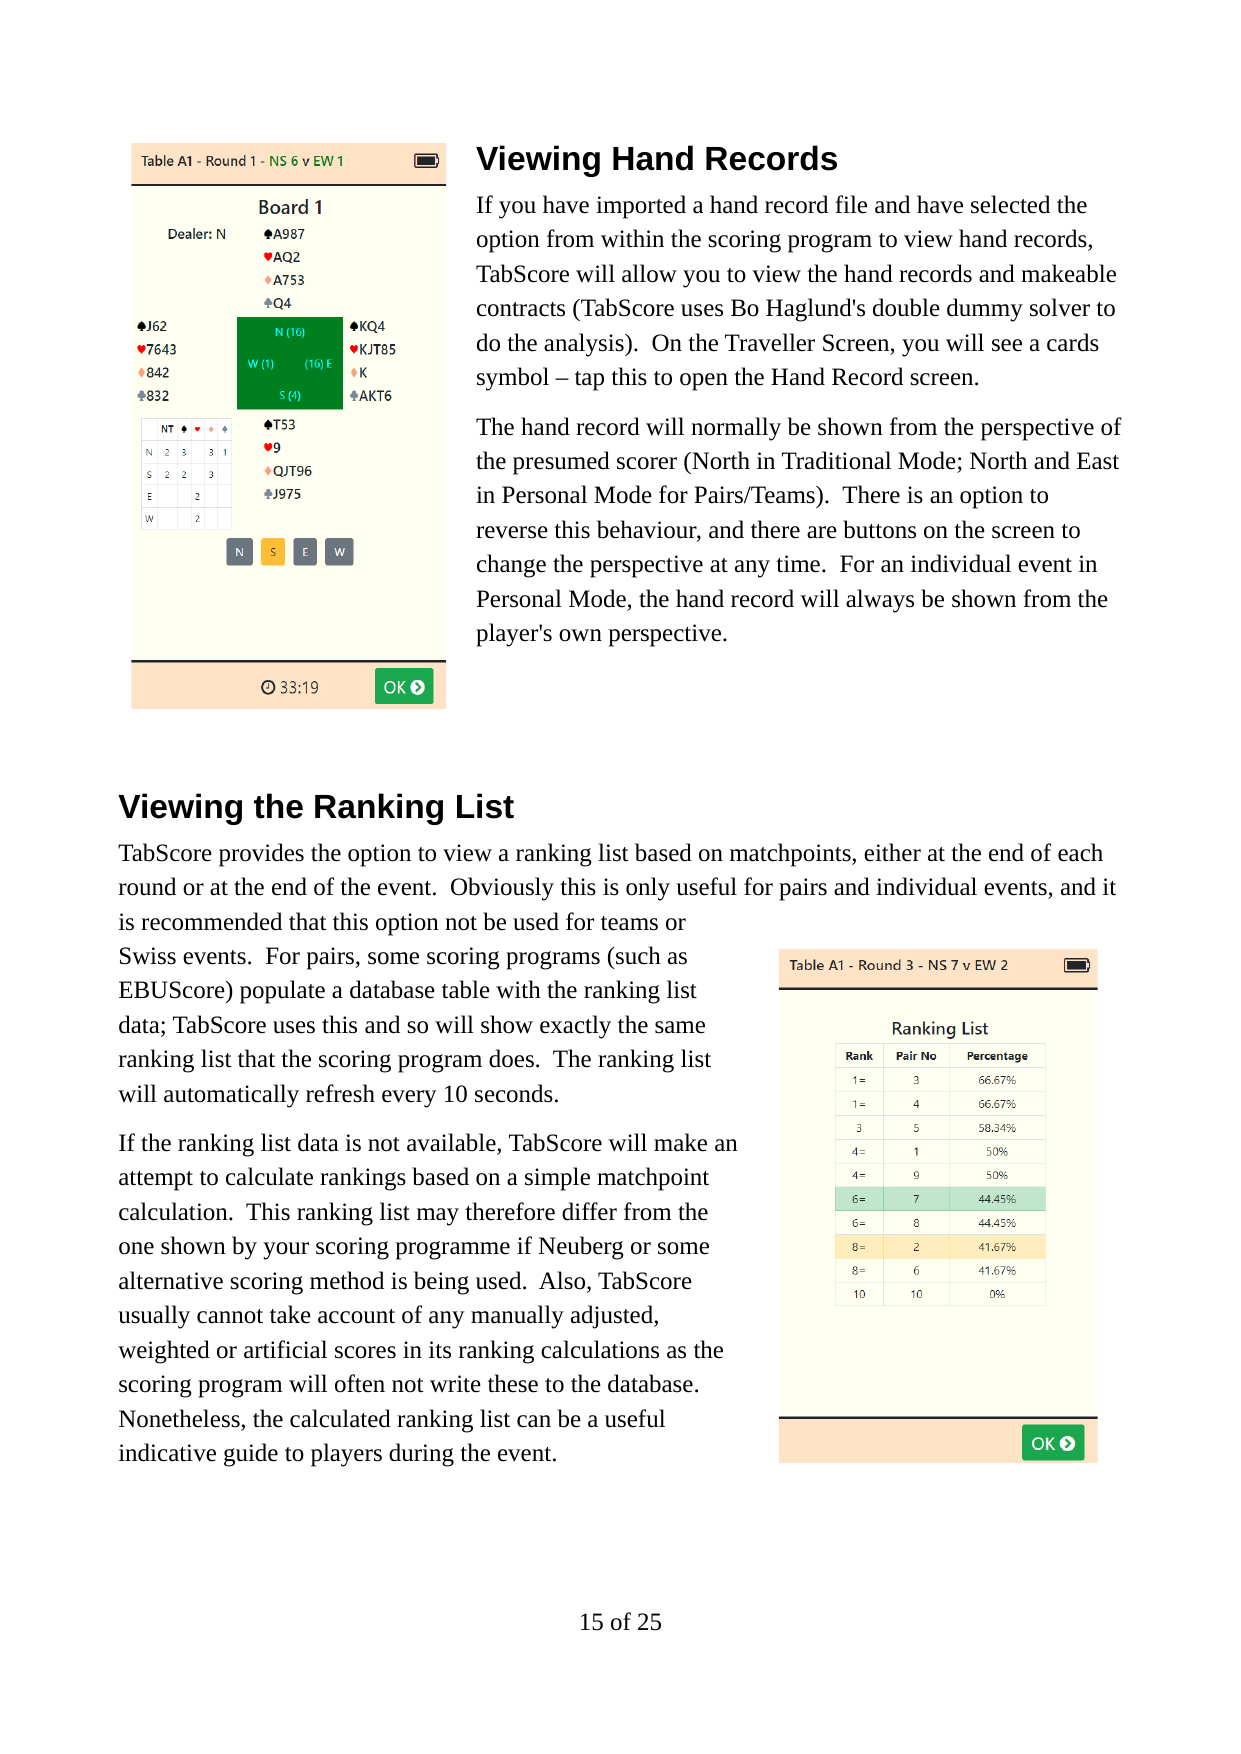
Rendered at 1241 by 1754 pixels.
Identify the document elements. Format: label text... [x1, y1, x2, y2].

text The hand record will normally be shown from the perspective of the presumed scorer (North in Traditional Mode; North and East in Personal Mode for Pairs/Teams). There is an option to reverse this behaviour, and there are buttons on the screen to change the perspective at any time. For an individual event in Personal Mode, the hand record will always be shown from the player's own perspective. [447, 412, 1122, 647]
subtitle Viewing the Ranking List [118, 786, 1122, 825]
subtitle Viewing Hand Records [118, 139, 1122, 178]
text If you have imported a hand record file and have selected the option from within the scoring program to view hand records, TabScore will allow you to view the hand records and makeable contracts (TabScore uses Bo Haglund's double dummy solver to do the analysis). On the Traveller Screen, you will see a cards symbol – tap this to open the Hand Record screen. [447, 190, 1122, 391]
text TabScore provides the option to view a ranking list based on matchpoints, either at the end of each round or at the end of the event. Obviously this is only useful for pairs and individual events, and it is recommended that this option not be used for teams or Swiss events. For pairs, some scoring programs (such as EBUScore) populate a database table with the ranking list data; TabScore uses this and so will show exactly the same ranking list that the scoring program does. The ranking list will automatically refresh every 10 seconds. [118, 838, 1122, 1108]
text If the ranking list data is not available, TabScore will make an attempt to calculate rankings based on a simple matchpoint calculation. This ranking list may therefore differ from the one shown by your scoring programme if Neuberg or some alternative scoring method is being used. Also, TabScore usually cannot take account of any manually adjusted, weighted or artificial scores in its ranking calculations as the scoring program will often not write these to the database. Nonetheless, the calculated ranking list can be a useful indicative guide to players during the event. [118, 1128, 1122, 1467]
picture [131, 143, 447, 709]
picture [778, 949, 1098, 1463]
